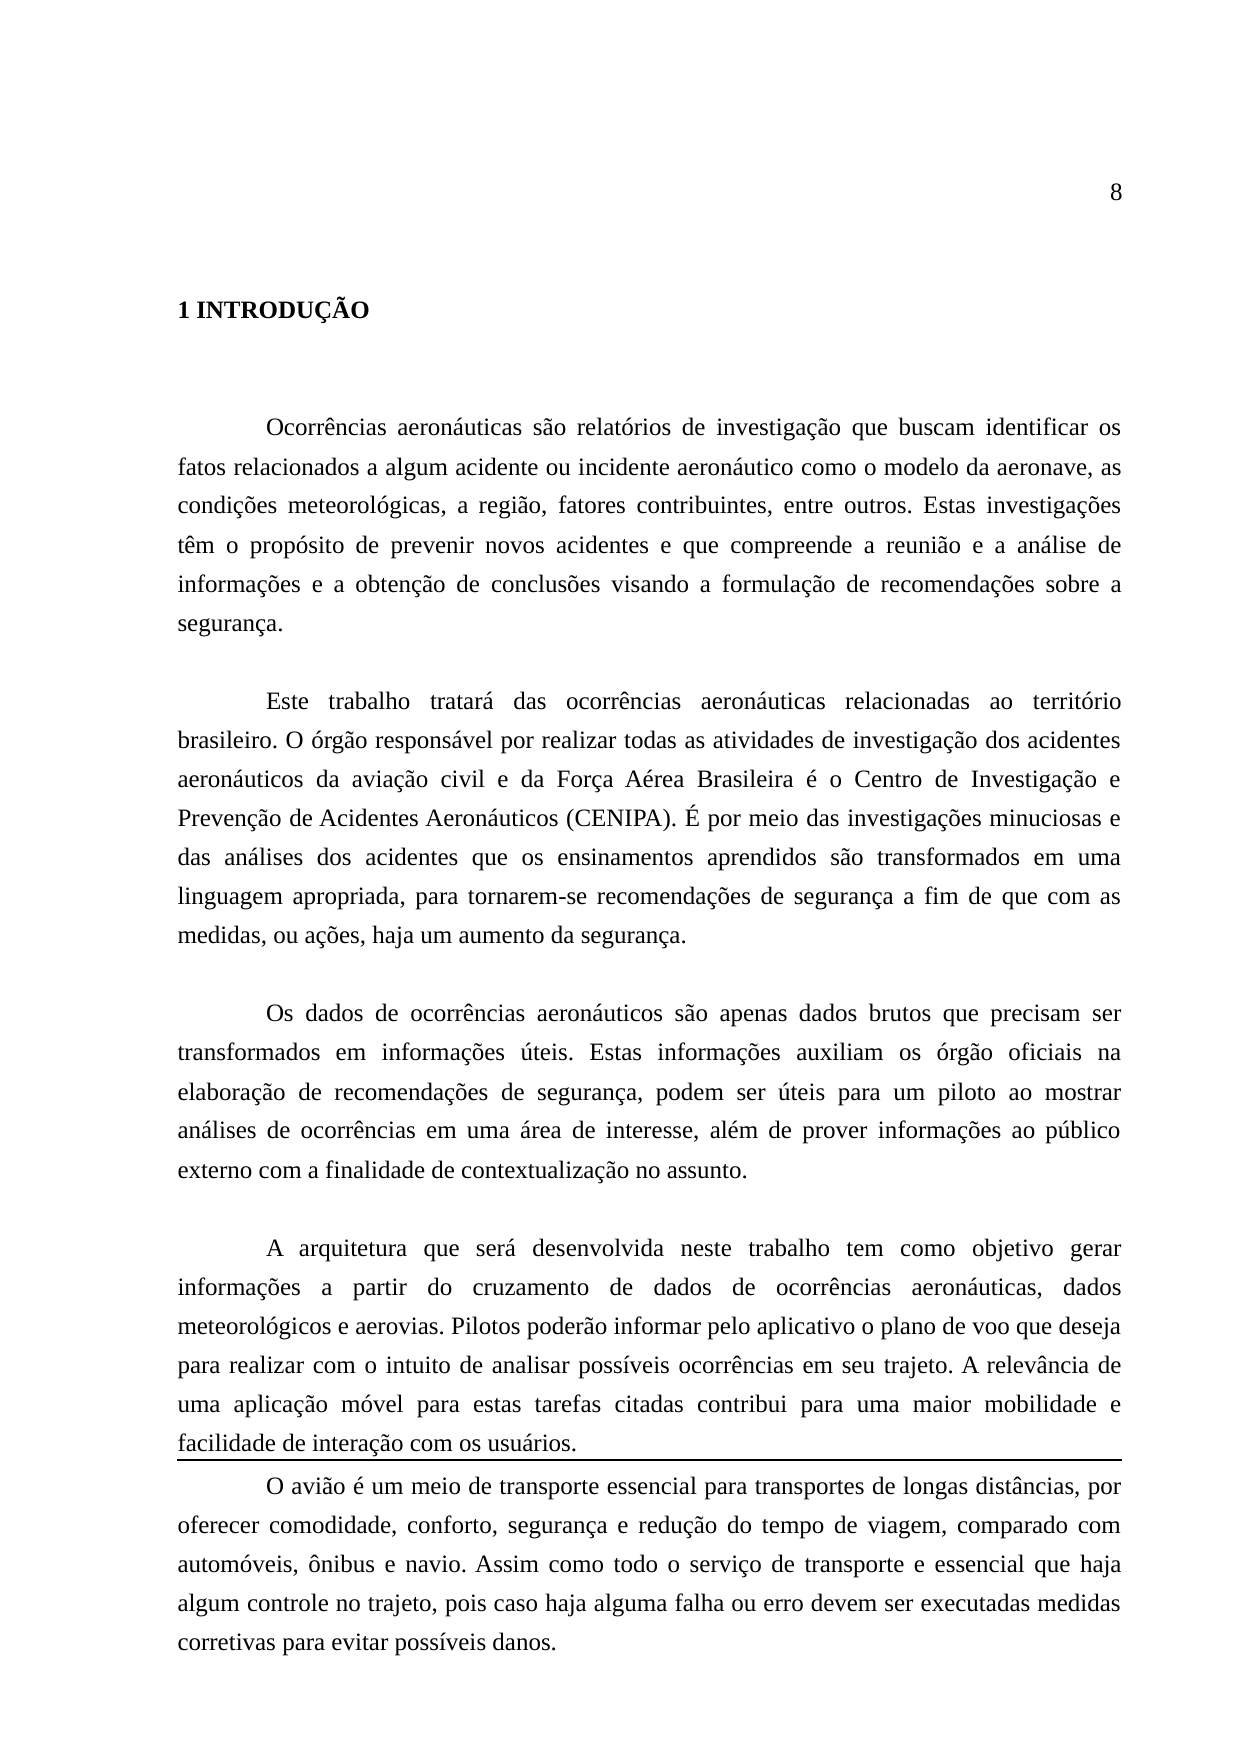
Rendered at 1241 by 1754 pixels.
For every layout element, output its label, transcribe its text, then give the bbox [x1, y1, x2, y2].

subtitle Introdução [177, 295, 1122, 324]
text Ocorrências aeronáuticas são relatórios de investigação que buscam identificar os fatos relacionados a algum acidente ou incidente aeronáutico como o modelo da aeronave, as condições meteorológicas, a região, fatores contribuintes, entre outros. Estas investigações têm o propósito de prevenir novos acidentes e que compreende a reunião e a análise de informações e a obtenção de conclusões visando a formulação de recomendações sobre a segurança. [177, 412, 1122, 637]
text Este trabalho tratará das ocorrências aeronáuticas relacionadas ao território brasileiro. O órgão responsável por realizar todas as atividades de investigação dos acidentes aeronáuticos da aviação civil e da Força Aérea Brasileira é o Centro de Investigação e Prevenção de Acidentes Aeronáuticos (CENIPA). É por meio das investigações minuciosas e das análises dos acidentes que os ensinamentos aprendidos são transformados em uma linguagem apropriada, para tornarem-se recomendações de segurança a fim de que com as medidas, ou ações, haja um aumento da segurança. [177, 686, 1122, 949]
text Os dados de ocorrências aeronáuticos são apenas dados brutos que precisam ser transformados em informações úteis. Estas informações auxiliam os órgão oficiais na elaboração de recomendações de segurança, podem ser úteis para um piloto ao mostrar análises de ocorrências em uma área de interesse, além de prover informações ao público externo com a finalidade de contextualização no assunto. [177, 998, 1122, 1183]
text A arquitetura que será desenvolvida neste trabalho tem como objetivo gerar informações a partir do cruzamento de dados de ocorrências aeronáuticas, dados meteorológicos e aerovias. Pilotos poderão informar pelo aplicativo o plano de voo que deseja para realizar com o intuito de analisar possíveis ocorrências em seu trajeto. A relevância de uma aplicação móvel para estas tarefas citadas contribui para uma maior mobilidade e facilidade de interação com os usuários. [177, 1233, 1122, 1459]
text O avião é um meio de transporte essencial para transportes de longas distâncias, por oferecer comodidade, conforto, segurança e redução do tempo de viagem, comparado com automóveis, ônibus e navio. Assim como todo o serviço de transporte e essencial que haja algum controle no trajeto, pois caso haja alguma falha ou erro devem ser executadas medidas corretivas para evitar possíveis danos. [177, 1471, 1122, 1656]
